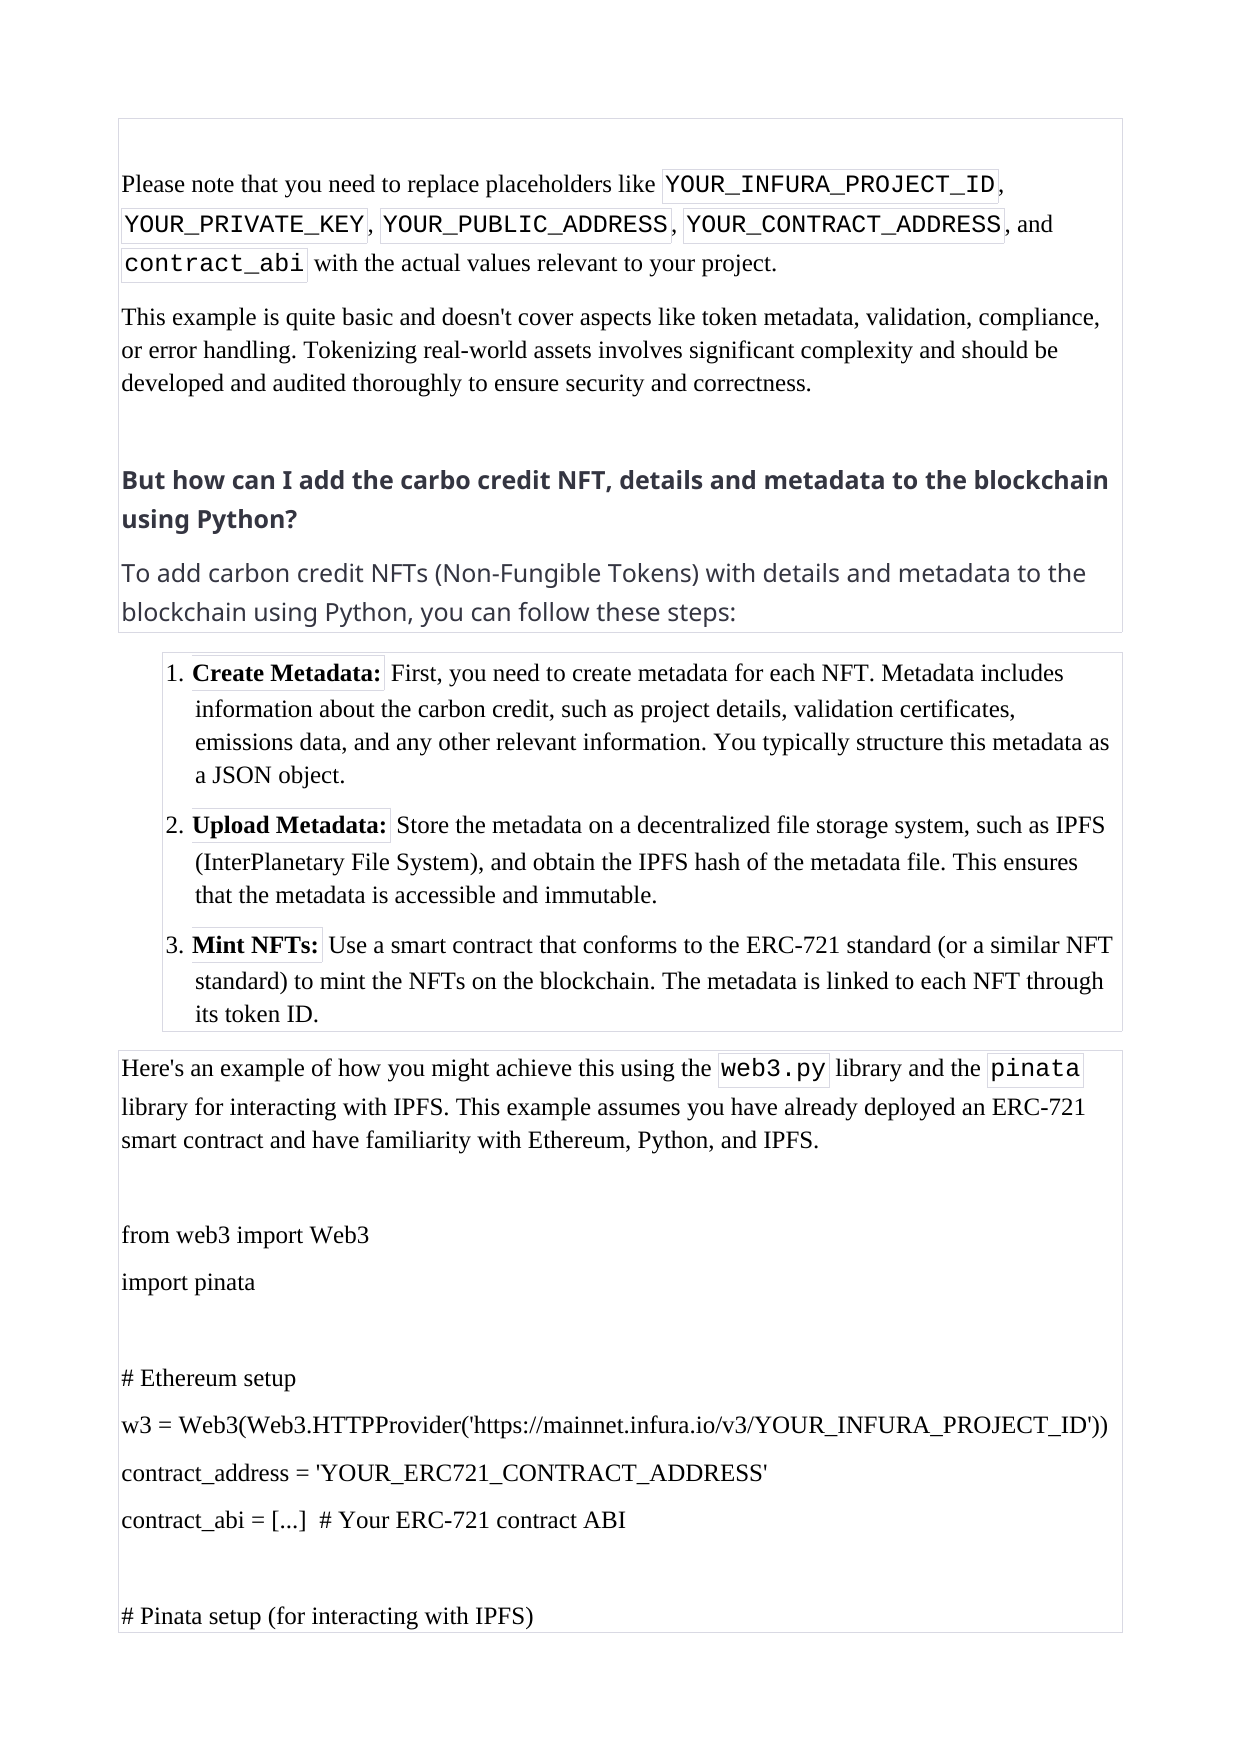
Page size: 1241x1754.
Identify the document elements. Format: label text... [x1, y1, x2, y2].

list Upload Metadata: Store the metadata on a decentralized file storage system, such as IPFS (InterPlanetary File System), and obtain the IPFS hash of the metadata file. This ensures that the metadata is accessible and immutable. [163, 804, 1122, 908]
text But how can I add the carbo credit NFT, details and metadata to the blockchain using Python? [119, 460, 1122, 536]
text Here's an example of how you might achieve this using the web3.py library and the pinata library for interacting with IPFS. This example assumes you have already deployed an ERC-721 smart contract and have familiarity with Ethereum, Python, and IPFS. [119, 1051, 1122, 1153]
text contract_abi = [...] # Your ERC-721 contract ABI [119, 1502, 1122, 1534]
list Mint NFTs: Use a smart contract that conforms to the ERC-721 standard (or a similar NFT standard) to mint the NFTs on the blockchain. The metadata is linked to each NFT through its token ID. [163, 924, 1122, 1031]
text # Pinata setup (for interacting with IPFS) [119, 1598, 1122, 1632]
list Create Metadata: First, you need to create metadata for each NFT. Metadata includes information about the carbon credit, such as project details, validation certificates, emissions data, and any other relevant information. You typically structure this metadata as a JSON object. [163, 653, 1122, 789]
text # Ethereum setup [119, 1360, 1122, 1391]
text w3 = Web3(Web3.HTTPProvider('https://mainnet.infura.io/v3/YOUR_INFURA_PROJECT_ID')) [119, 1407, 1122, 1439]
text To add carbon credit NFTs (Non-Fungible Tokens) with details and metadata to the blockchain using Python, you can follow these steps: [119, 553, 1122, 632]
text This example is quite basic and doesn't cover aspects like token metadata, validation, compliance, or error handling. Tokenizing real-world assets involves significant complexity and should be developed and audited thoroughly to ensure security and correctness. [119, 299, 1122, 397]
text Please note that you need to replace placeholders like YOUR_INFURA_PROJECT_ID, YOUR_PRIVATE_KEY, YOUR_PUBLIC_ADDRESS, YOUR_CONTRACT_ADDRESS, and contract_abi with the actual values relevant to your project. [119, 166, 1122, 282]
text from web3 import Web3 [119, 1217, 1122, 1249]
text contract_address = 'YOUR_ERC721_CONTRACT_ADDRESS' [119, 1455, 1122, 1487]
text import pinata [119, 1264, 1122, 1296]
